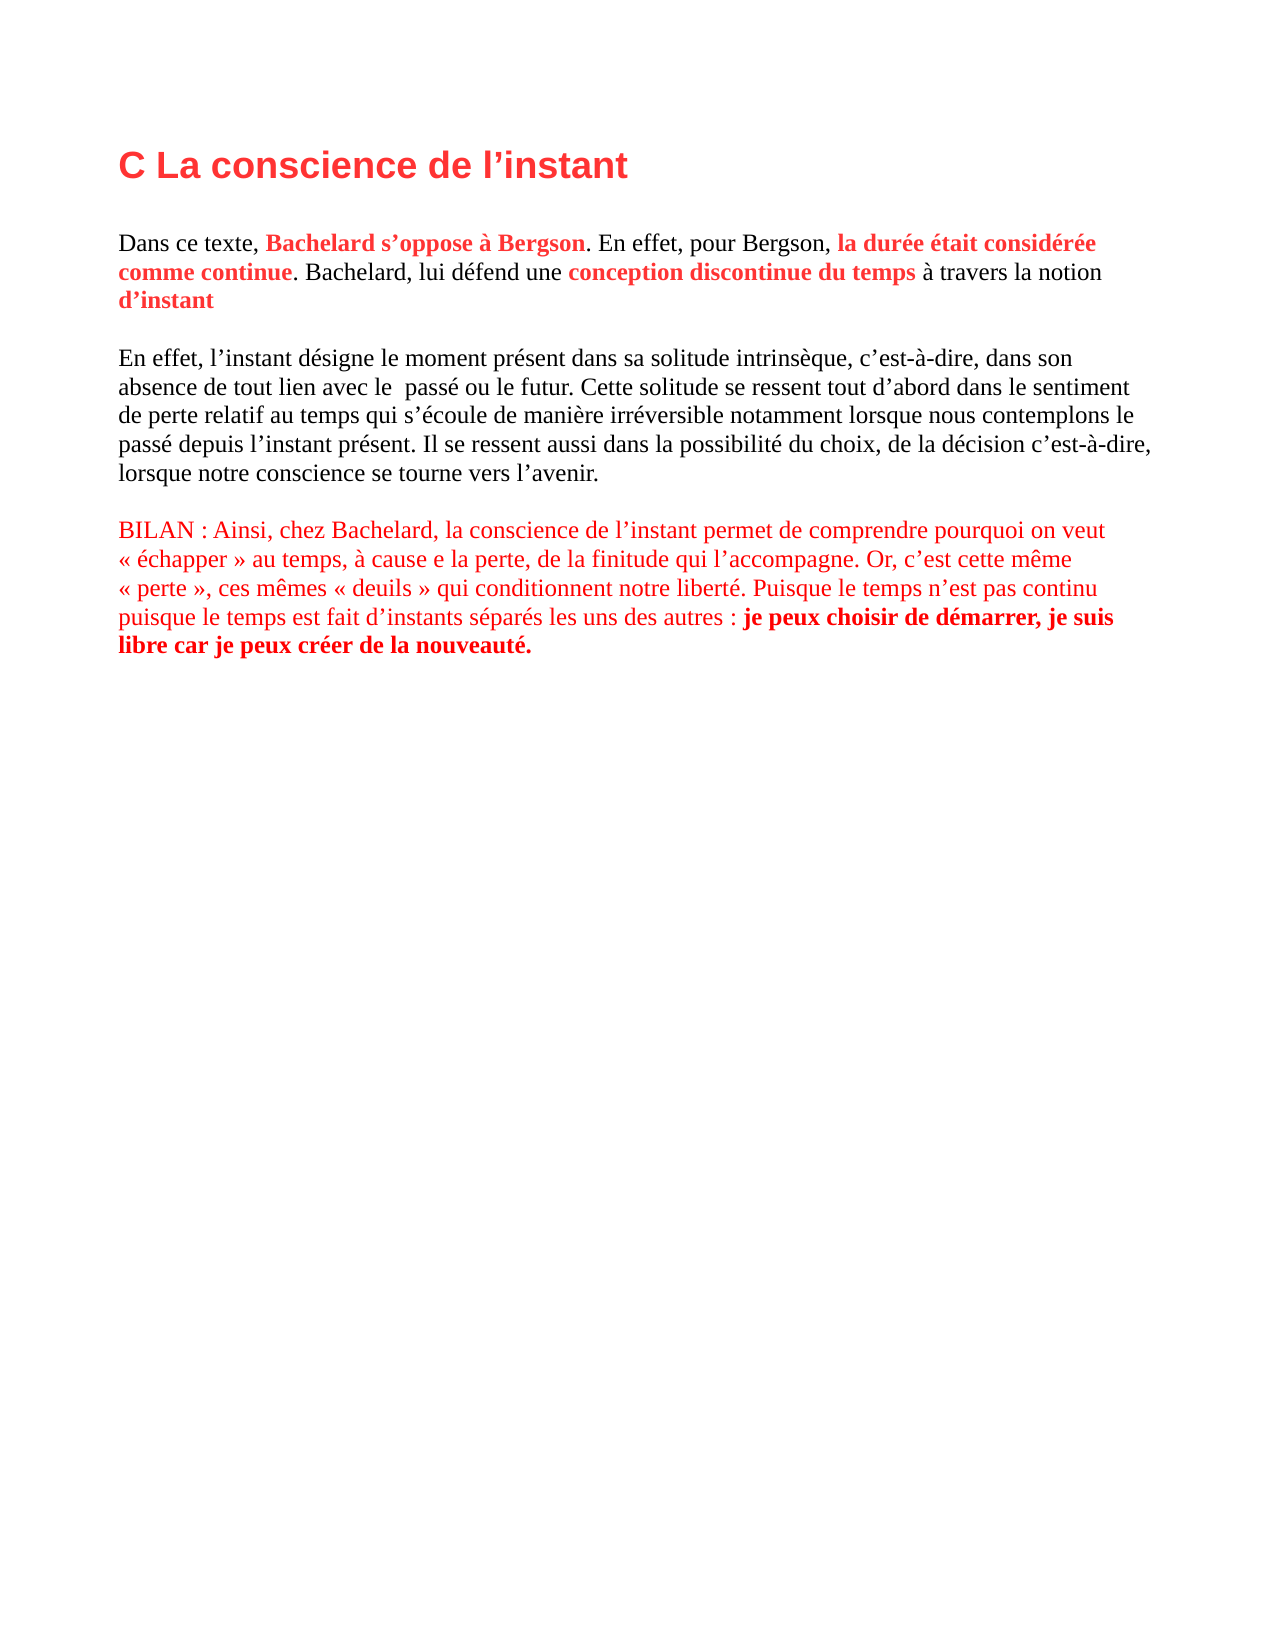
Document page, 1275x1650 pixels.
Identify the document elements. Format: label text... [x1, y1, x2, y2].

text En effet, l’instant désigne le moment présent dans sa solitude intrinsèque, c’est-à-dire, dans son absence de tout lien avec le passé ou le futur. Cette solitude se ressent tout d’abord dans le sentiment de perte relatif au temps qui s’écoule de manière irréversible notamment lorsque nous contemplons le passé depuis l’instant présent. Il se ressent aussi dans la possibilité du choix, de la décision c’est-à-dire, lorsque notre conscience se tourne vers l’avenir. [118, 343, 1157, 487]
subtitle C La conscience de l’instant [118, 143, 1157, 187]
text Dans ce texte, Bachelard s’oppose à Bergson. En effet, pour Bergson, la durée était considérée comme continue. Bachelard, lui défend une conception discontinue du temps à travers la notion d’instant [118, 228, 1157, 314]
text BILAN : Ainsi, chez Bachelard, la conscience de l’instant permet de comprendre pourquoi on veut « échapper » au temps, à cause e la perte, de la finitude qui l’accompagne. Or, c’est cette même « perte », ces mêmes « deuils » qui conditionnent notre liberté. Puisque le temps n’est pas continu puisque le temps est fait d’instants séparés les uns des autres : je peux choisir de démarrer, je suis libre car je peux créer de la nouveauté. [118, 516, 1157, 659]
